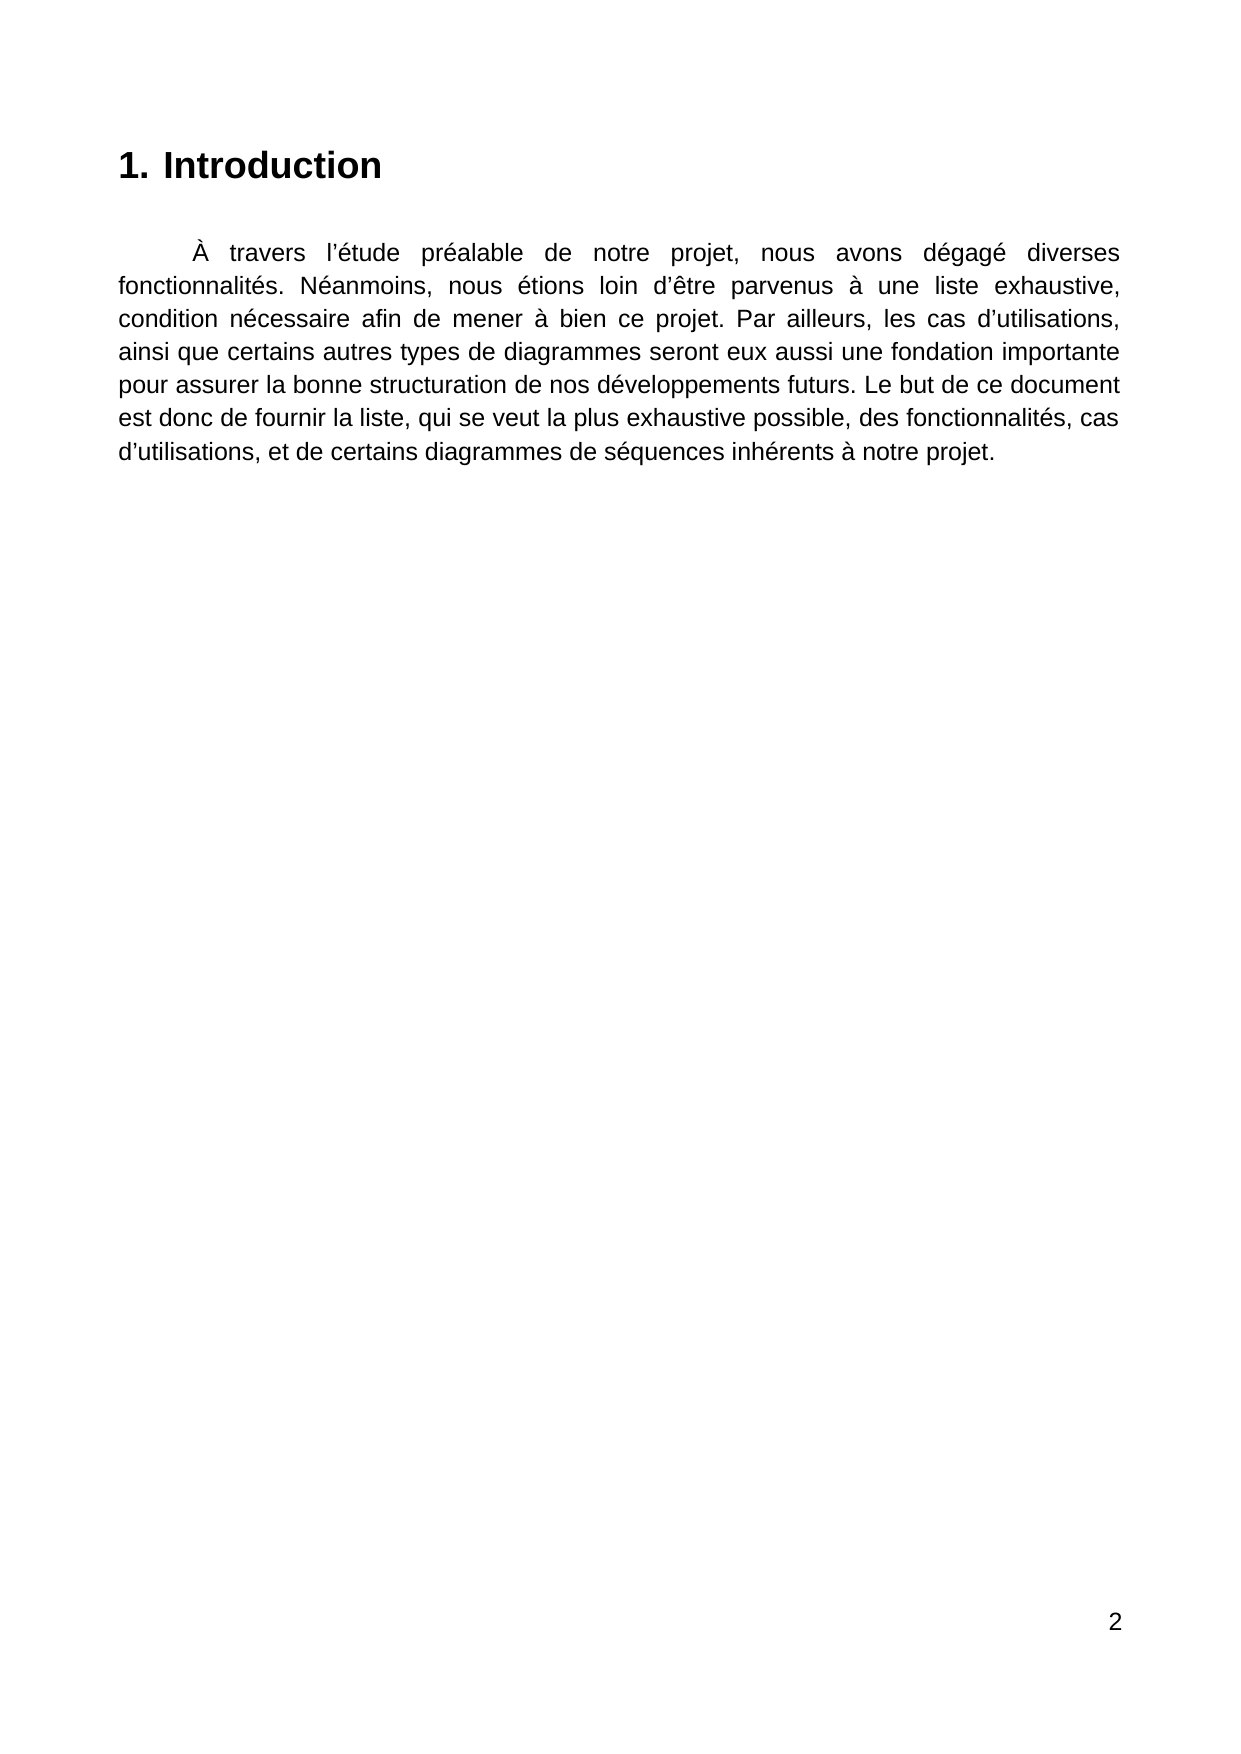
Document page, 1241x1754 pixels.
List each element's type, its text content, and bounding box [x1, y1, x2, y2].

subtitle Introduction [118, 143, 1122, 186]
text À travers l’étude préalable de notre projet, nous avons dégagé diverses fonctionnalités. Néanmoins, nous étions loin d’être parvenus à une liste exhaustive, condition nécessaire afin de mener à bien ce projet. Par ailleurs, les cas d’utilisations, ainsi que certains autres types de diagrammes seront eux aussi une fondation importante pour assurer la bonne structuration de nos développements futurs. Le but de ce document est donc de fournir la liste, qui se veut la plus exhaustive possible, des fonctionnalités, cas d’utilisations, et de certains diagrammes de séquences inhérents à notre projet. [118, 238, 1122, 465]
